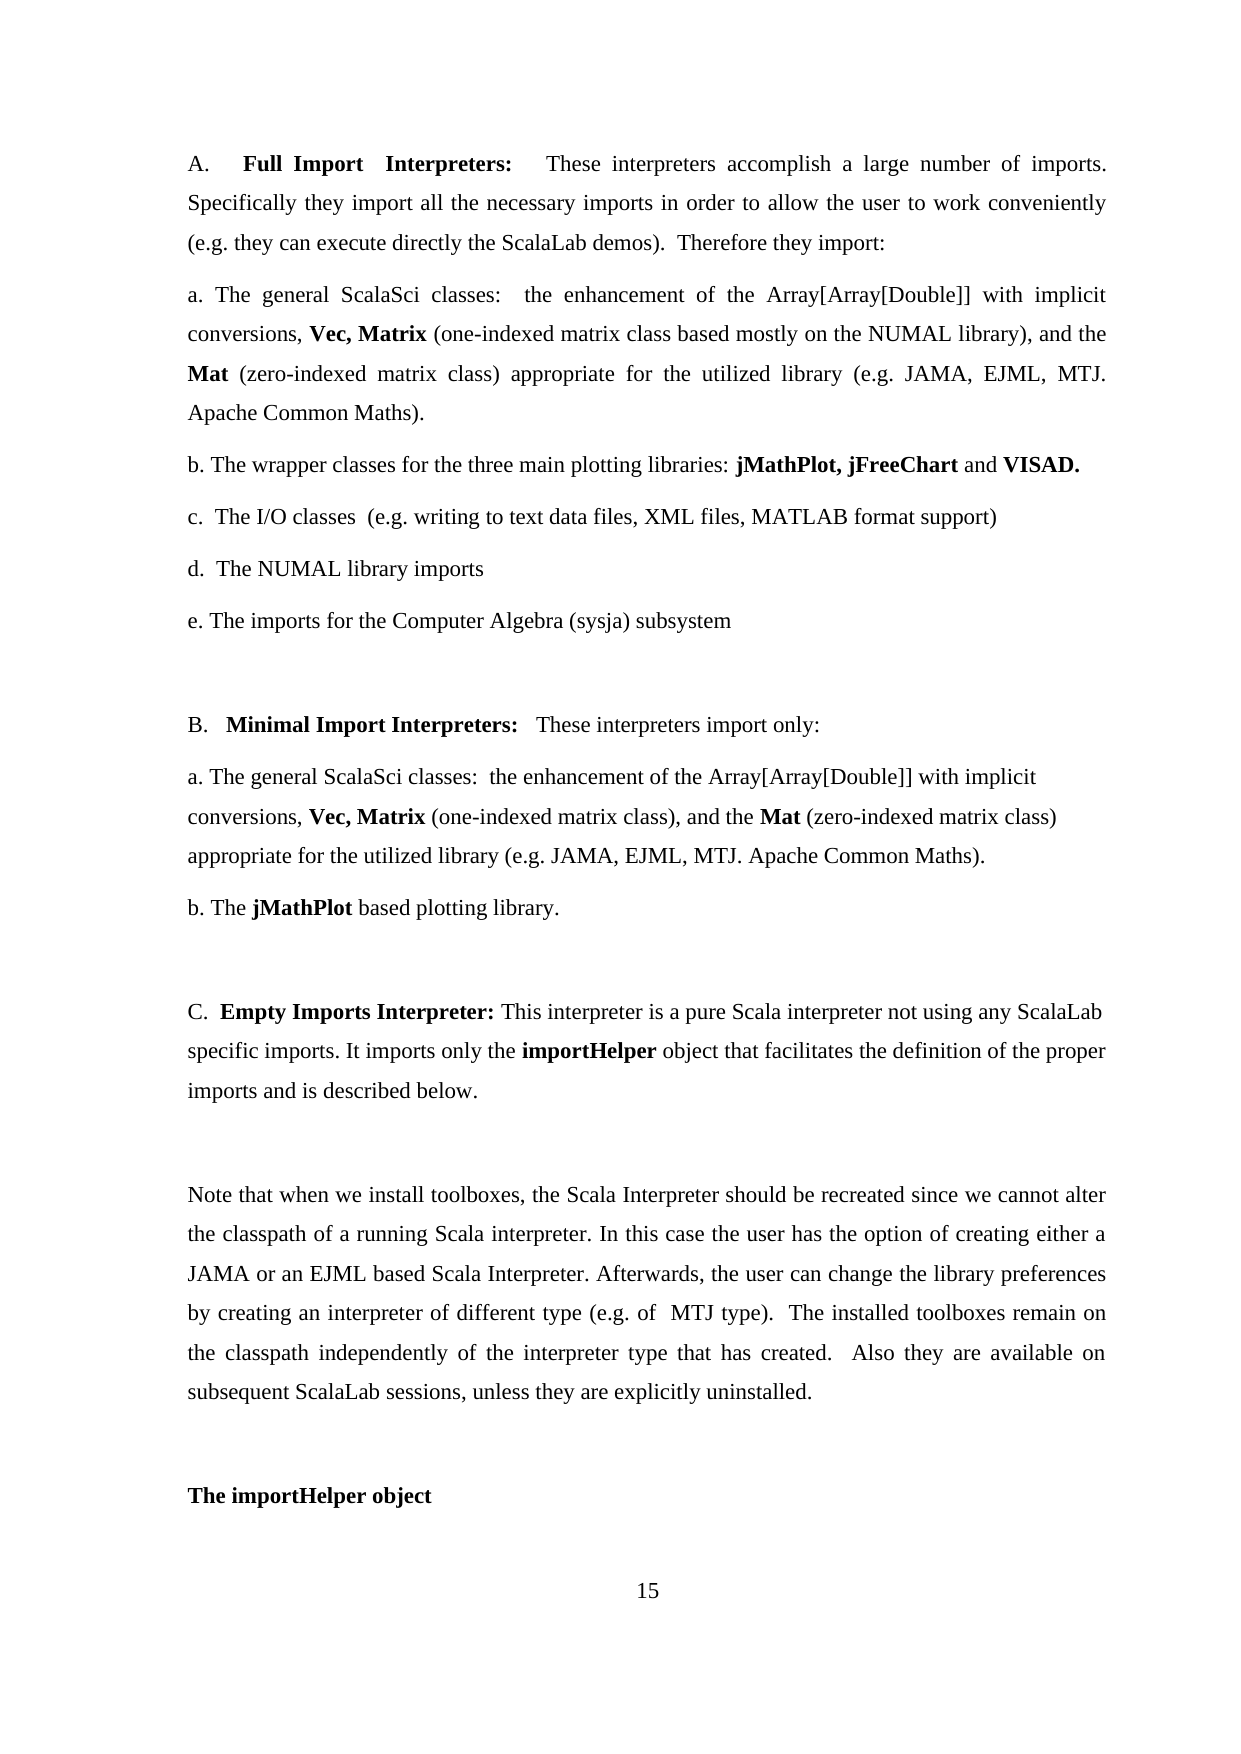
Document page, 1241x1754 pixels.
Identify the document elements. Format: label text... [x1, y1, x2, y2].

text C. Empty Imports Interpreter: This interpreter is a pure Scala interpreter not using any ScalaLab specific imports. It imports only the importHelper object that facilitates the definition of the proper imports and is described below. [187, 998, 1108, 1103]
text e. The imports for the Computer Algebra (sysja) subsystem [187, 607, 1108, 634]
text b. The wrapper classes for the three main plotting libraries: jMathPlot, jFreeChart and VISAD. [187, 451, 1108, 478]
text The importHelper object [187, 1482, 1108, 1509]
text c. The I/O classes (e.g. writing to text data files, XML files, MATLAB format support) [187, 503, 1108, 530]
text a. The general ScalaSci classes: the enhancement of the Array[Array[Double]] with implicit conversions, Vec, Matrix (one-indexed matrix class based mostly on the NUMAL library), and the Mat (zero-indexed matrix class) appropriate for the utilized library (e.g. JAMA, EJML, MTJ. Apache Common Maths). [187, 281, 1108, 426]
text d. The NUMAL library imports [187, 555, 1108, 582]
text b. The jMathPlot based plotting library. [187, 894, 1108, 921]
text B. Minimal Import Interpreters: These interpreters import only: [187, 711, 1108, 738]
text a. The general ScalaSci classes: the enhancement of the Array[Array[Double]] with implicit conversions, Vec, Matrix (one-indexed matrix class), and the Mat (zero-indexed matrix class) appropriate for the utilized library (e.g. JAMA, EJML, MTJ. Apache Common Maths). [187, 763, 1108, 868]
text Note that when we install toolboxes, the Scala Interpreter should be recreated since we cannot alter the classpath of a running Scala interpreter. In this case the user has the option of creating either a JAMA or an EJML based Scala Interpreter. Afterwards, the user can change the library preferences by creating an interpreter of different type (e.g. of MTJ type). The installed toolboxes remain on the classpath independently of the interpreter type that has created. Also they are available on subsequent ScalaLab sessions, unless they are explicitly uninstalled. [187, 1181, 1108, 1405]
text A. Full Import Interpreters: These interpreters accomplish a large number of imports. Specifically they import all the necessary imports in order to allow the user to work conveniently (e.g. they can execute directly the ScalaLab demos). Therefore they import: [187, 150, 1108, 255]
